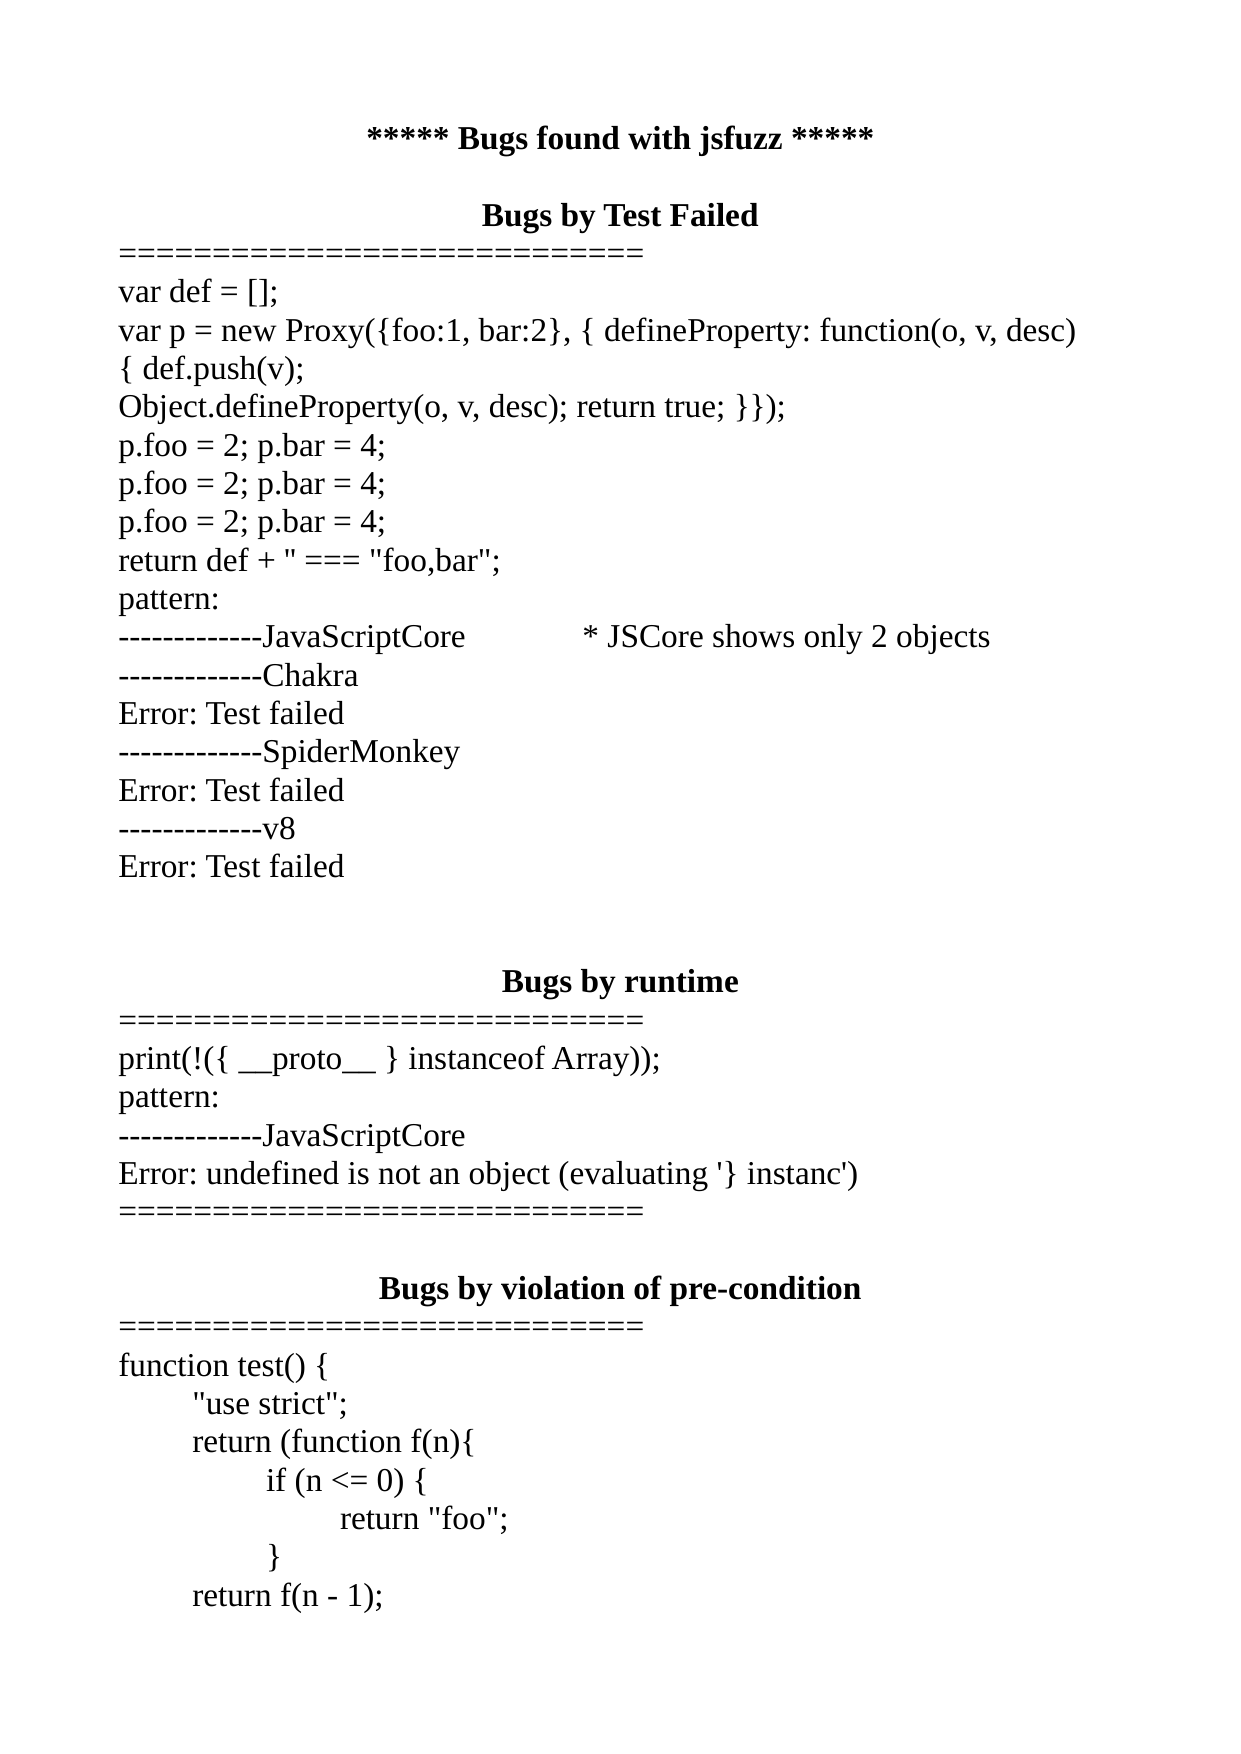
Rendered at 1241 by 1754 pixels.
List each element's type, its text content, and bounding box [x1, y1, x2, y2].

text Error: undefined is not an object (evaluating '} instanc') [118, 1153, 1122, 1191]
text -------------JavaScriptCore * JSCore shows only 2 objects [118, 616, 1122, 655]
text } [118, 1536, 1122, 1575]
text function test() { [118, 1345, 1122, 1383]
text return "foo"; [118, 1498, 1122, 1536]
text pattern: [118, 578, 1122, 616]
text Bugs by violation of pre-condition [118, 1268, 1122, 1306]
text ============================ [118, 1000, 1122, 1038]
text Object.defineProperty(o, v, desc); return true; }}); [118, 386, 1122, 425]
text p.foo = 2; p.bar = 4; [118, 501, 1122, 540]
text var def = []; [118, 271, 1122, 310]
text return (function f(n){ [118, 1421, 1122, 1460]
text Bugs by Test Failed [118, 195, 1122, 233]
text -------------Chakra [118, 655, 1122, 693]
text -------------v8 [118, 808, 1122, 846]
text p.foo = 2; p.bar = 4; [118, 425, 1122, 463]
text pattern: [118, 1076, 1122, 1115]
text Error: Test failed [118, 693, 1122, 731]
text Error: Test failed [118, 846, 1122, 885]
text print(!({ __proto__ } instanceof Array)); [118, 1038, 1122, 1076]
text if (n <= 0) { [118, 1460, 1122, 1498]
text return f(n - 1); [118, 1575, 1122, 1613]
text Error: Test failed [118, 770, 1122, 808]
text ============================ [118, 1306, 1122, 1345]
text p.foo = 2; p.bar = 4; [118, 463, 1122, 501]
text Bugs by runtime [118, 961, 1122, 1000]
text ***** Bugs found with jsfuzz ***** [118, 118, 1122, 156]
text ============================ [118, 1191, 1122, 1230]
text return def + '' === "foo,bar"; [118, 540, 1122, 578]
text ============================ [118, 233, 1122, 271]
text "use strict"; [118, 1383, 1122, 1421]
text -------------JavaScriptCore [118, 1115, 1122, 1153]
text -------------SpiderMonkey [118, 731, 1122, 770]
text var p = new Proxy({foo:1, bar:2}, { defineProperty: function(o, v, desc) { def.push(v); [118, 310, 1122, 386]
